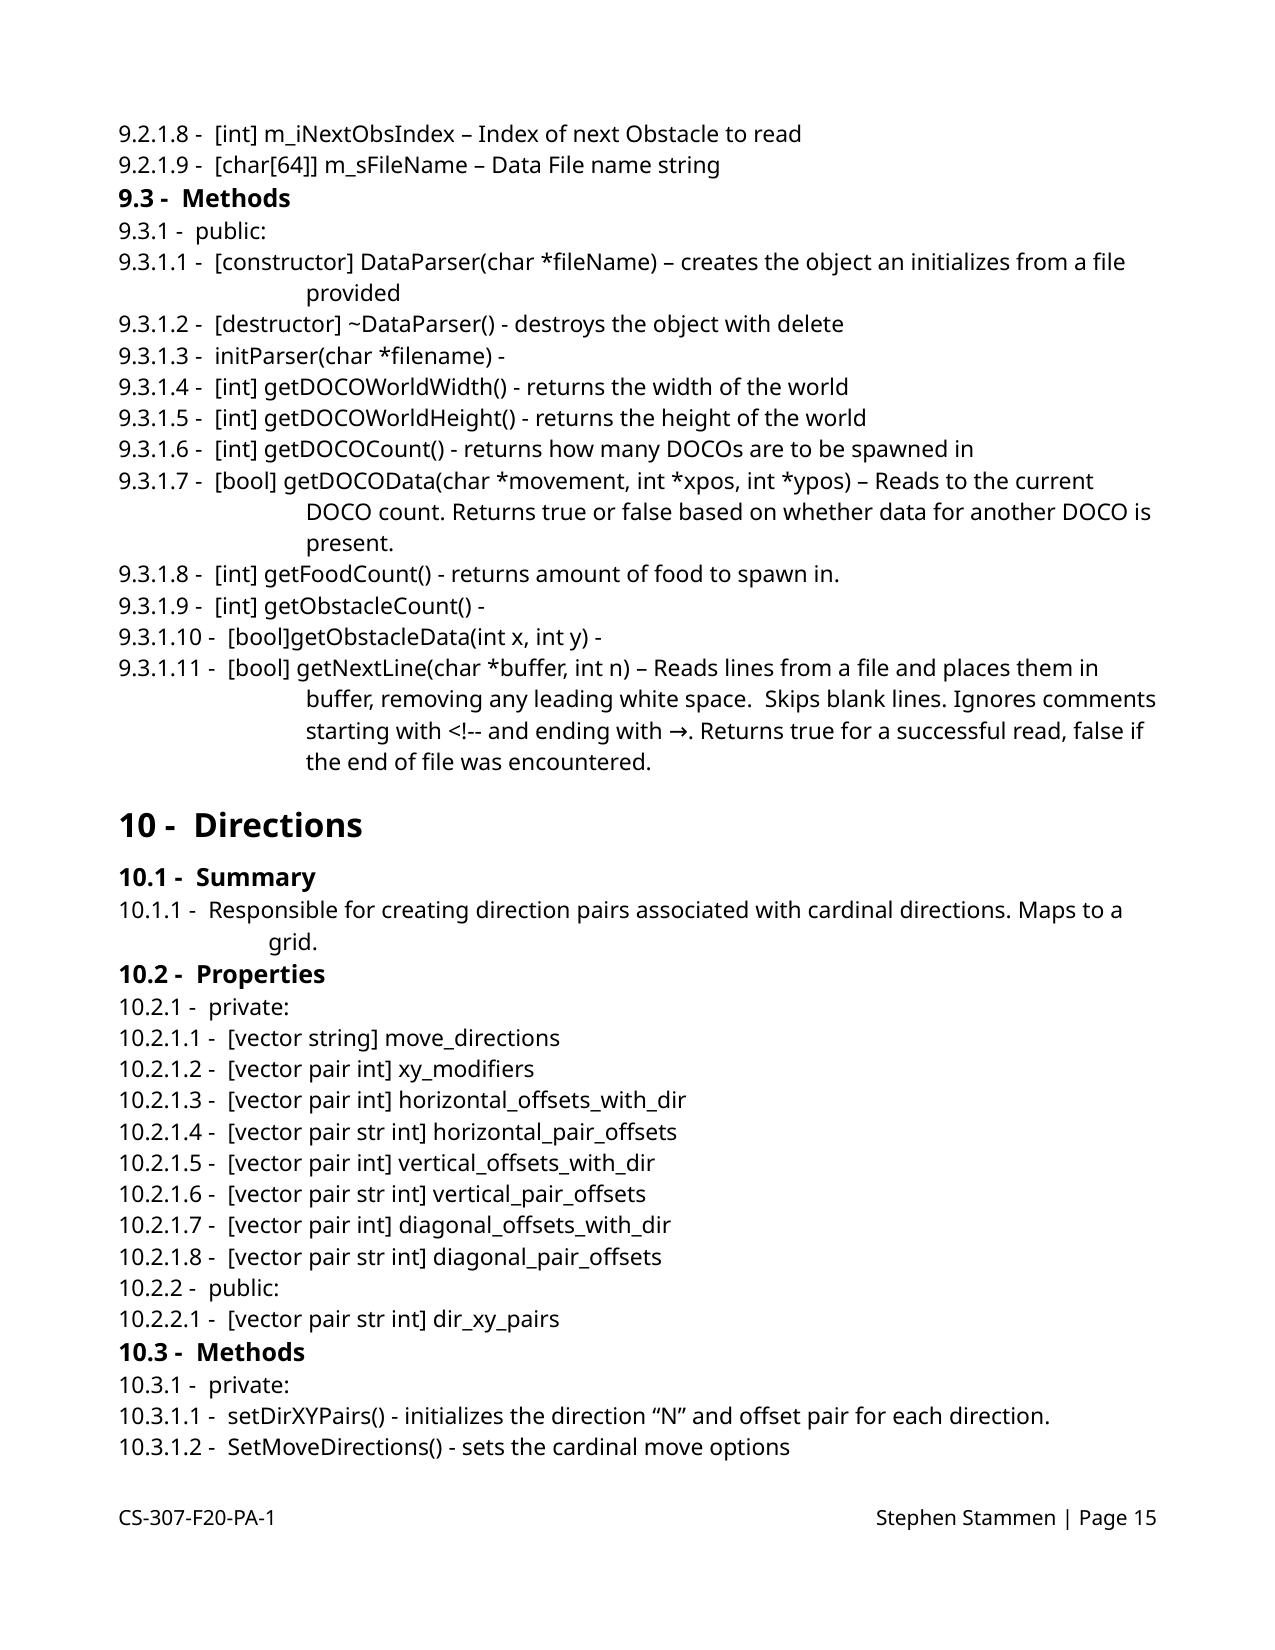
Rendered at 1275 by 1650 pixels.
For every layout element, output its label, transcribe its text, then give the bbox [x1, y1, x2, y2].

list [bool] getDOCOData(char *movement, int *xpos, int *ypos) – Reads to the current DOCO count. Returns true or false based on whether data for another DOCO is present. [118, 465, 1157, 558]
list [vector pair str int] diagonal_pair_offsets [118, 1241, 1157, 1272]
list [bool]getObstacleData(int x, int y) - [118, 621, 1157, 652]
list [vector pair int] diagonal_offsets_with_dir [118, 1209, 1157, 1241]
list [int] getDOCOWorldHeight() - returns the height of the world [118, 402, 1157, 433]
list [vector pair int] vertical_offsets_with_dir [118, 1147, 1157, 1178]
list [int] getDOCOWorldWidth() - returns the width of the world [118, 371, 1157, 402]
list Responsible for creating direction pairs associated with cardinal directions. Maps to a grid. [118, 894, 1157, 957]
list [char[64]] m_sFileName – Data File name string [118, 149, 1157, 181]
list public: [118, 1272, 1157, 1303]
list public: [118, 215, 1157, 246]
list Methods [118, 181, 1157, 215]
list [vector string] move_directions [118, 1022, 1157, 1053]
list [int] getObstacleCount() - [118, 590, 1157, 621]
list [constructor] DataParser(char *fileName) – creates the object an initializes from a file provided [118, 246, 1157, 308]
subtitle Directions [118, 802, 1157, 848]
list Summary [118, 860, 1157, 894]
list [int] getDOCOCount() - returns how many DOCOs are to be spawned in [118, 433, 1157, 465]
list [int] m_iNextObsIndex – Index of next Obstacle to read [118, 118, 1157, 149]
list SetMoveDirections() - sets the cardinal move options [118, 1431, 1157, 1462]
list [vector pair str int] vertical_pair_offsets [118, 1178, 1157, 1209]
list Methods [118, 1334, 1157, 1368]
list private: [118, 1368, 1157, 1400]
list setDirXYPairs() - initializes the direction “N” and offset pair for each direction. [118, 1400, 1157, 1431]
list [vector pair str int] horizontal_pair_offsets [118, 1116, 1157, 1147]
list [vector pair str int] dir_xy_pairs [118, 1303, 1157, 1334]
list [destructor] ~DataParser() - destroys the object with delete [118, 308, 1157, 340]
list [int] getFoodCount() - returns amount of food to spawn in. [118, 558, 1157, 590]
list [vector pair int] xy_modifiers [118, 1053, 1157, 1084]
list [bool] getNextLine(char *buffer, int n) – Reads lines from a file and places them in buffer, removing any leading white space. Skips blank lines. Ignores comments starting with <!-- and ending with →. Returns true for a successful read, false if the end of file was encountered. [118, 652, 1157, 777]
list [vector pair int] horizontal_offsets_with_dir [118, 1084, 1157, 1116]
list Properties [118, 957, 1157, 991]
list initParser(char *filename) - [118, 340, 1157, 371]
list private: [118, 991, 1157, 1022]
